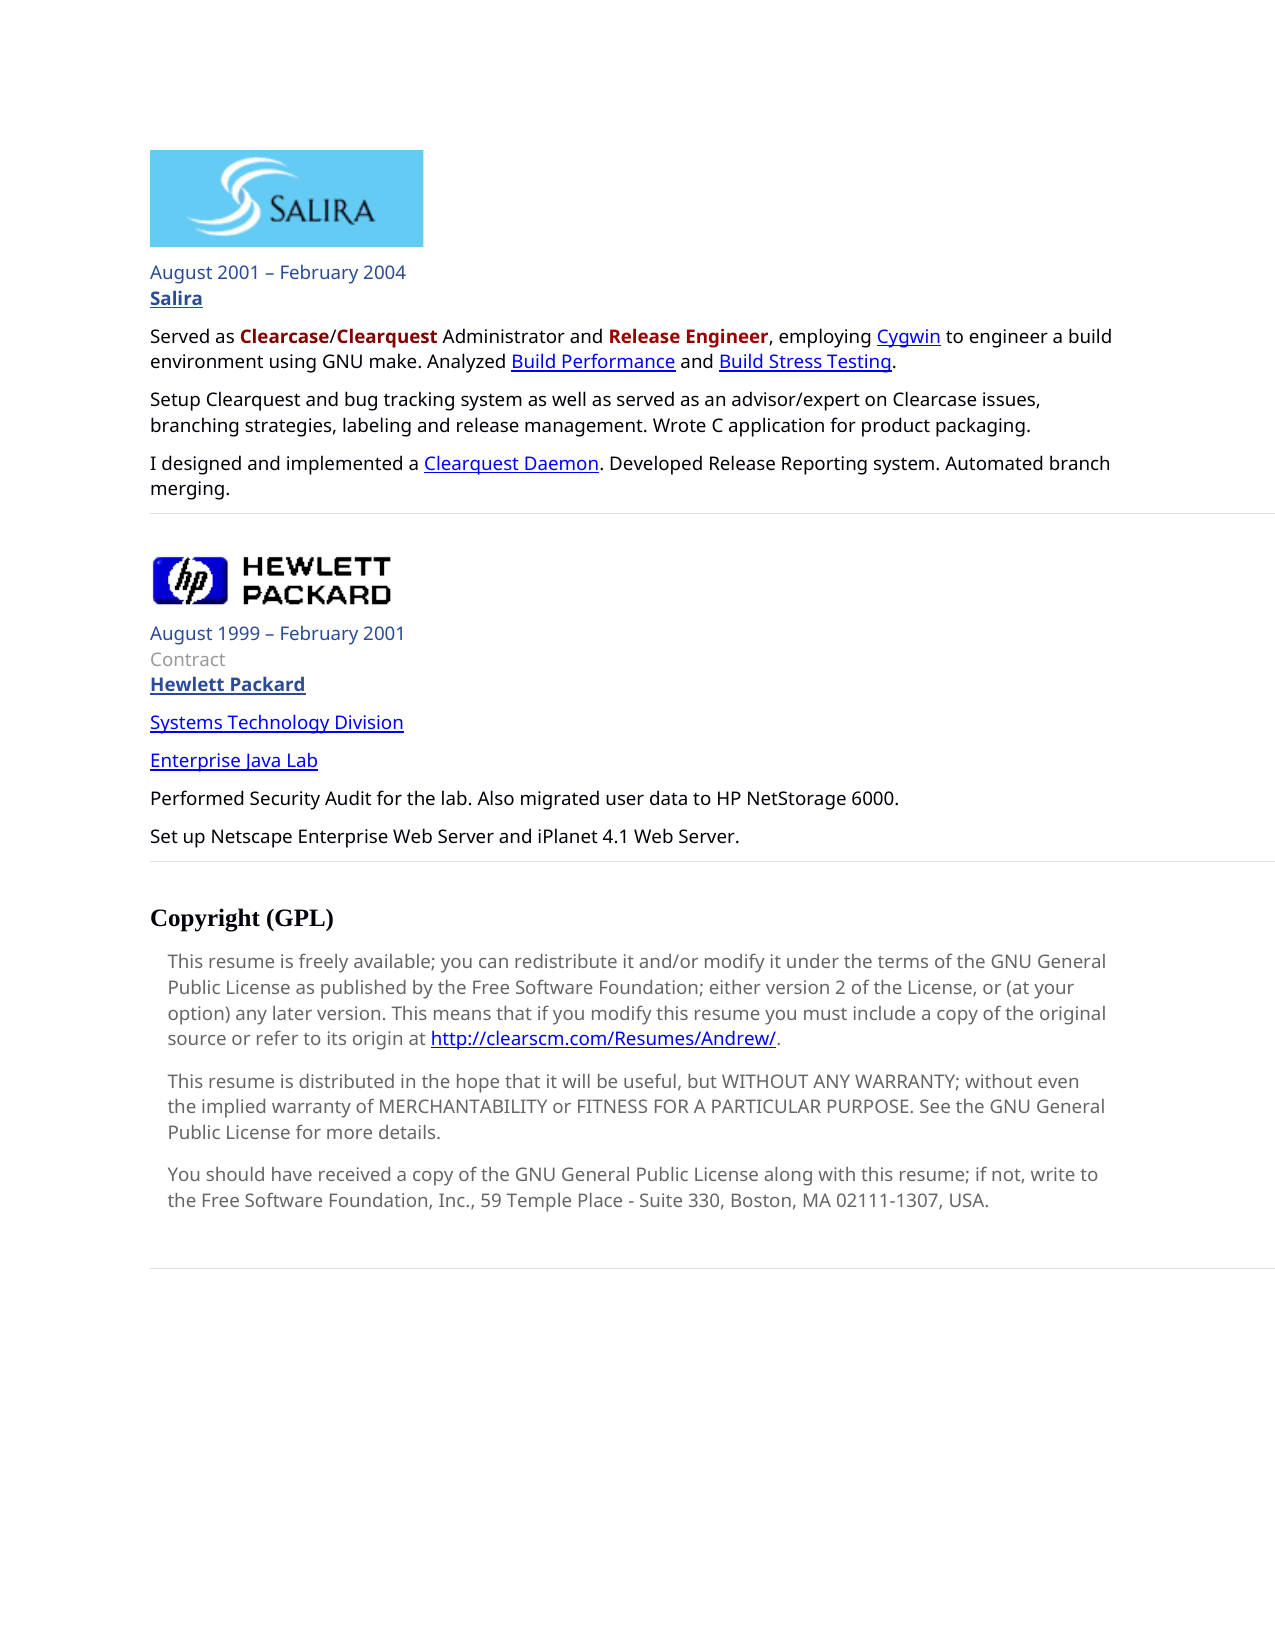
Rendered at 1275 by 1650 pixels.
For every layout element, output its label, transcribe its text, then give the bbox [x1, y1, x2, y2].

text This resume is distributed in the hope that it will be useful, but WITHOUT ANY WARRANTY; without even the implied warranty of MERCHANTABILITY or FITNESS FOR A PARTICULAR PURPOSE. See the GNU General Public License for more details. [167, 1068, 1108, 1144]
text Enterprise Java Lab [150, 747, 1125, 773]
text This resume is freely available; you can redistribute it and/or modify it under the terms of the GNU General Public License as published by the Free Software Foundation; either version 2 of the License, or (at your option) any later version. This means that if you modify this resume you must include a copy of the original source or refer to its origin at http://clearscm.com/Resumes/Andrew/. [167, 949, 1108, 1051]
text Performed Security Audit for the lab. Also migrated user data to HP NetStorage 6000. [150, 786, 1125, 811]
subtitle Copyright (GPL) [150, 903, 1125, 932]
picture [150, 150, 424, 247]
text Served as Clearcase/Clearquest Administrator and Release Engineer, employing Cygwin to engineer a build environment using GNU make. Analyzed Build Performance and Build Stress Testing. [150, 323, 1125, 374]
text You should have received a copy of the GNU General Public License along with this resume; if not, write to the Free Software Foundation, Inc., 59 Temple Place - Suite 330, Boston, MA 02111-1307, USA. [167, 1162, 1108, 1213]
text August 1999 – February 2001 Contract Hewlett Packard [150, 620, 1125, 697]
text Setup Clearquest and bug tracking system as well as served as an advisor/expert on Clearcase issues, branching strategies, labeling and release management. Wrote C application for product packaging. [150, 386, 1125, 437]
text August 2001 – February 2004 Salira [150, 259, 1125, 310]
picture [150, 555, 394, 608]
text I designed and implemented a Clearquest Daemon. Developed Release Reporting system. Automated branch merging. [150, 450, 1125, 501]
text Systems Technology Division [150, 709, 1125, 735]
text Set up Netscape Enterprise Web Server and iPlanet 4.1 Web Server. [150, 823, 1125, 849]
